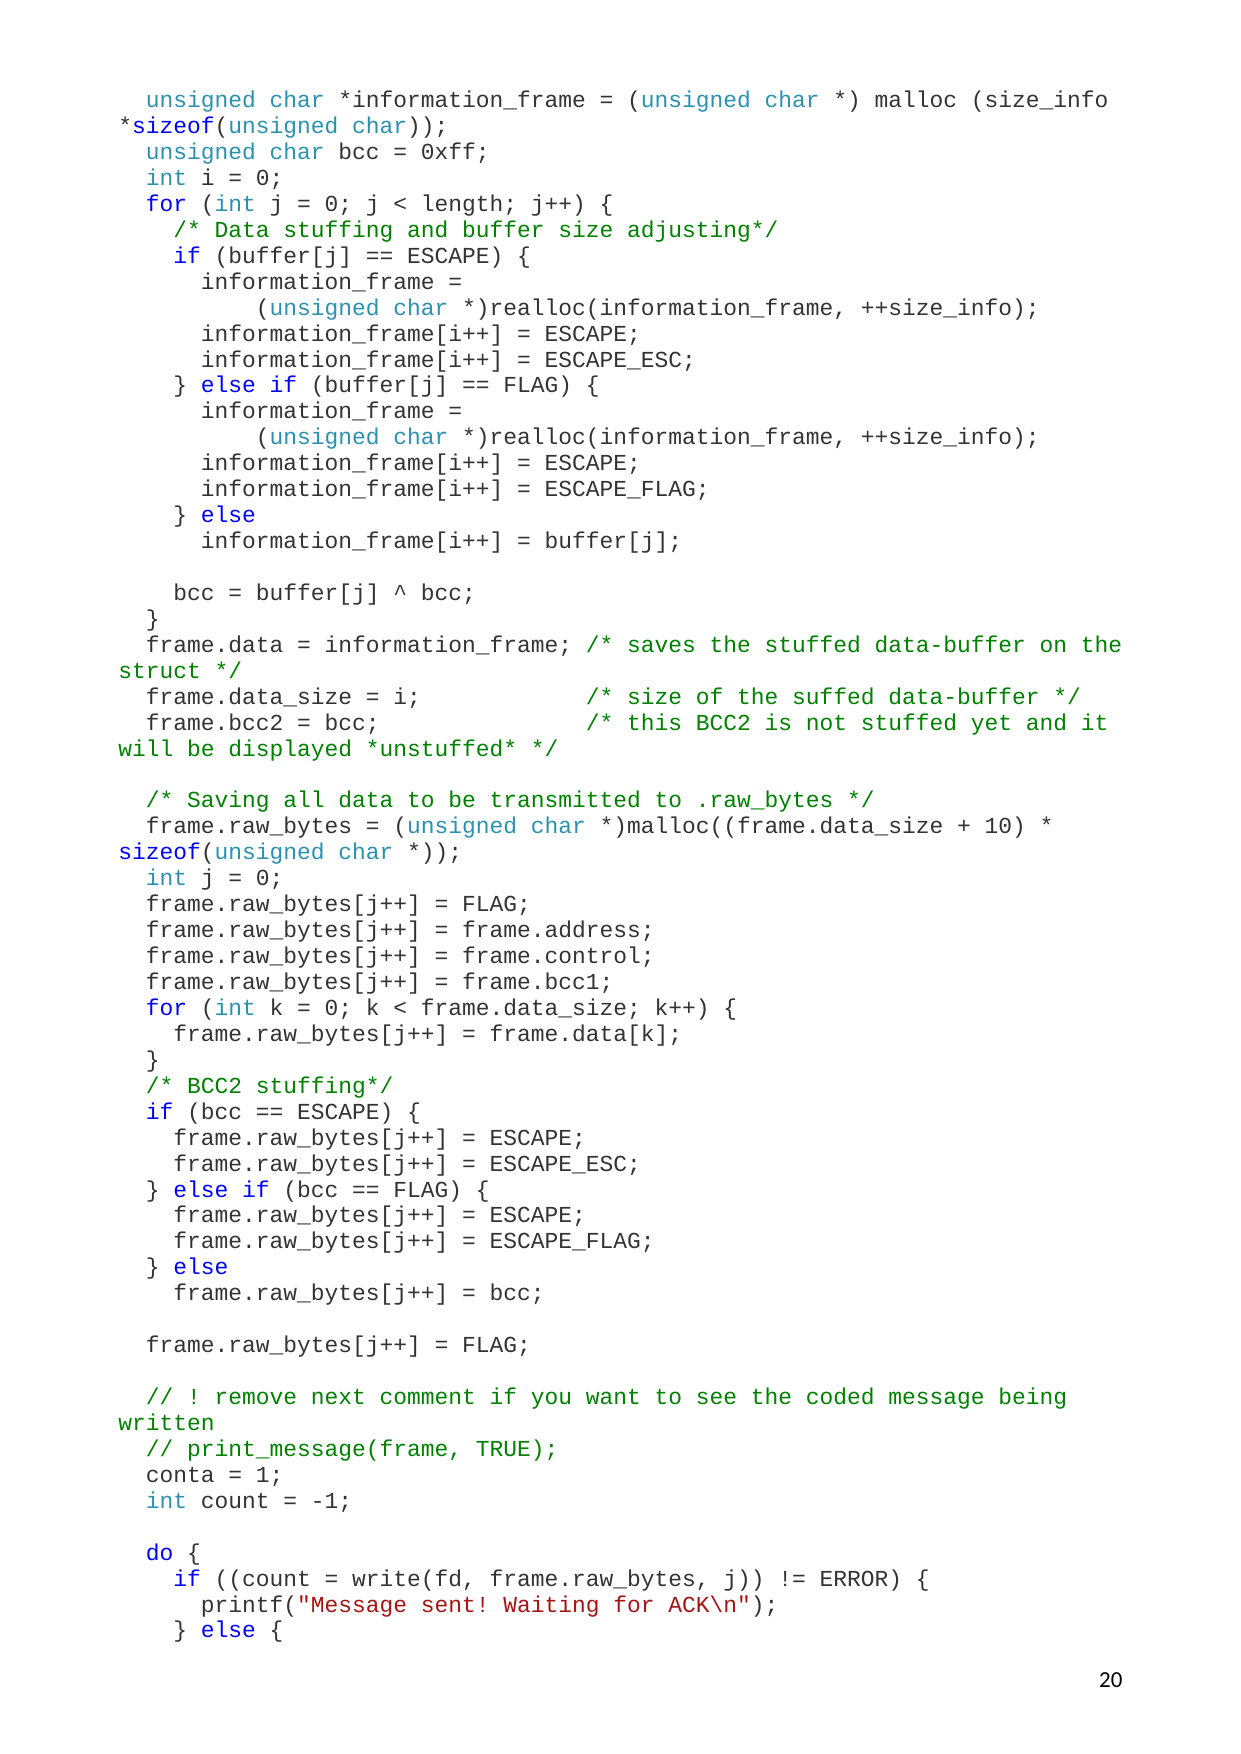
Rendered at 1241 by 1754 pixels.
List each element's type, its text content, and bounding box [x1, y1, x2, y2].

text frame.raw_bytes[j++] = ESCAPE; [118, 1204, 1122, 1230]
text frame.raw_bytes = (unsigned char *)malloc((frame.data_size + 10) * sizeof(unsigned char *)); [118, 815, 1122, 867]
text // print_message(frame, TRUE); [118, 1437, 1122, 1463]
text unsigned char *information_frame = (unsigned char *) malloc (size_info *sizeof(unsigned char)); [118, 88, 1122, 140]
text frame.raw_bytes[j++] = FLAG; [118, 1333, 1122, 1359]
text (unsigned char *)realloc(information_frame, ++size_info); [118, 426, 1122, 452]
text for (int j = 0; j < length; j++) { [118, 192, 1122, 218]
text int j = 0; [118, 867, 1122, 893]
text information_frame = [118, 400, 1122, 426]
text (unsigned char *)realloc(information_frame, ++size_info); [118, 296, 1122, 322]
text } [118, 607, 1122, 633]
text } else if (buffer[j] == FLAG) { [118, 374, 1122, 400]
text } else { [118, 1619, 1122, 1645]
text information_frame[i++] = ESCAPE; [118, 452, 1122, 478]
text frame.raw_bytes[j++] = frame.data[k]; [118, 1022, 1122, 1048]
text } [118, 1048, 1122, 1074]
text frame.raw_bytes[j++] = frame.address; [118, 918, 1122, 944]
text } else [118, 1256, 1122, 1282]
text frame.raw_bytes[j++] = FLAG; [118, 893, 1122, 918]
text int i = 0; [118, 166, 1122, 192]
text bcc = buffer[j] ^ bcc; [118, 581, 1122, 607]
text information_frame[i++] = ESCAPE_FLAG; [118, 478, 1122, 503]
text do { [118, 1541, 1122, 1567]
text } else if (bcc == FLAG) { [118, 1178, 1122, 1204]
text information_frame[i++] = ESCAPE_ESC; [118, 348, 1122, 374]
text frame.raw_bytes[j++] = ESCAPE_ESC; [118, 1152, 1122, 1178]
text frame.raw_bytes[j++] = ESCAPE; [118, 1126, 1122, 1152]
text } else [118, 503, 1122, 529]
text // ! remove next comment if you want to see the coded message being written [118, 1385, 1122, 1437]
text printf("Message sent! Waiting for ACK\n"); [118, 1593, 1122, 1619]
text for (int k = 0; k < frame.data_size; k++) { [118, 996, 1122, 1022]
text /* Saving all data to be transmitted to .raw_bytes */ [118, 789, 1122, 815]
text information_frame[i++] = ESCAPE; [118, 322, 1122, 348]
text frame.raw_bytes[j++] = frame.control; [118, 944, 1122, 970]
text int count = -1; [118, 1489, 1122, 1515]
text if (bcc == ESCAPE) { [118, 1100, 1122, 1126]
text conta = 1; [118, 1463, 1122, 1489]
text /* Data stuffing and buffer size adjusting*/ [118, 218, 1122, 244]
text information_frame[i++] = buffer[j]; [118, 529, 1122, 555]
text information_frame = [118, 270, 1122, 296]
text frame.data_size = i; /* size of the suffed data-buffer */ [118, 685, 1122, 711]
text frame.raw_bytes[j++] = bcc; [118, 1282, 1122, 1308]
text unsigned char bcc = 0xff; [118, 140, 1122, 166]
text frame.bcc2 = bcc; /* this BCC2 is not stuffed yet and it will be displayed *unstuffed* */ [118, 711, 1122, 763]
text /* BCC2 stuffing*/ [118, 1074, 1122, 1100]
text frame.raw_bytes[j++] = ESCAPE_FLAG; [118, 1230, 1122, 1256]
text if (buffer[j] == ESCAPE) { [118, 244, 1122, 270]
text frame.data = information_frame; /* saves the stuffed data-buffer on the struct */ [118, 633, 1122, 685]
text if ((count = write(fd, frame.raw_bytes, j)) != ERROR) { [118, 1567, 1122, 1593]
text frame.raw_bytes[j++] = frame.bcc1; [118, 970, 1122, 996]
